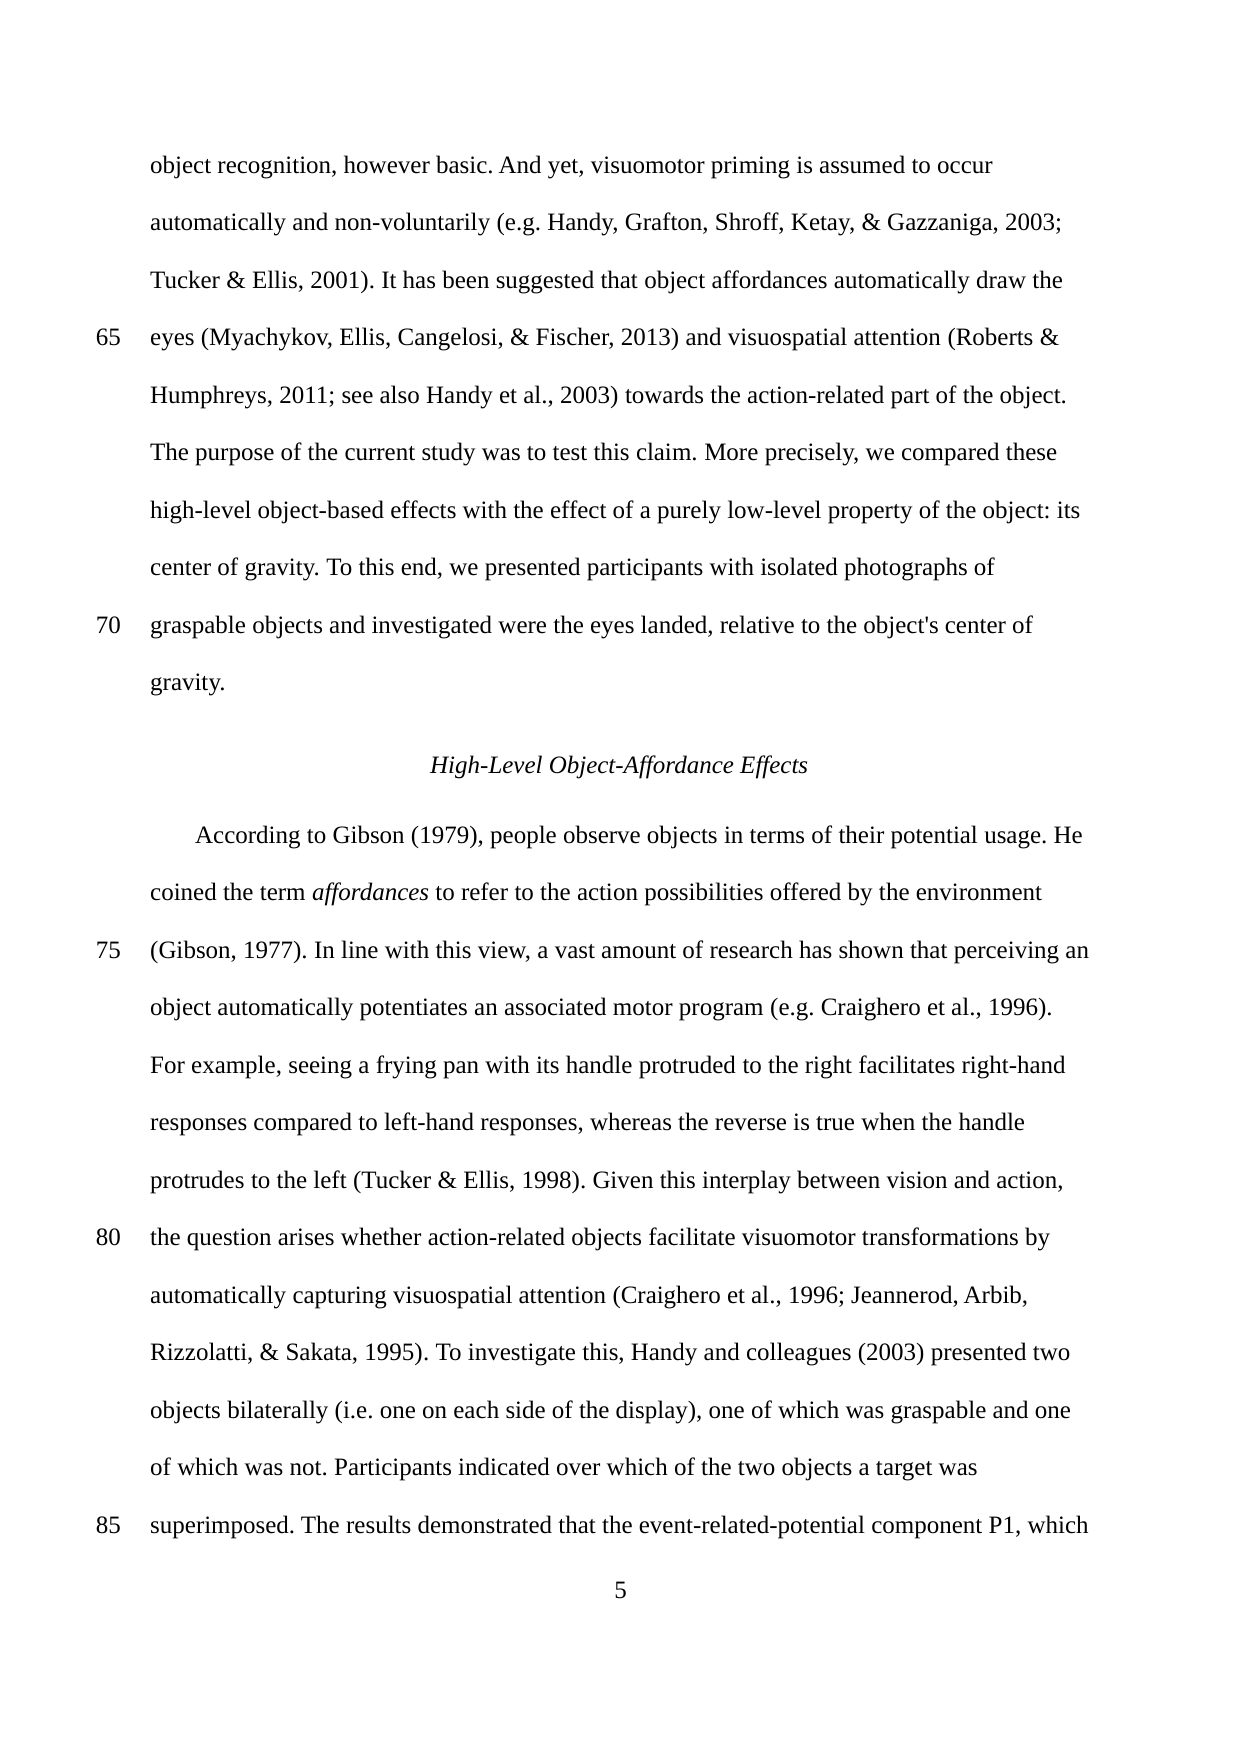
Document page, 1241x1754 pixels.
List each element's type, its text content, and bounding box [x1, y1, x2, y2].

text object recognition, however basic. And yet, visuomotor priming is assumed to occur automatically and non-voluntarily (e.g. Handy, Grafton, Shroff, Ketay, & Gazzaniga, 2003; Tucker & Ellis, 2001). It has been suggested that object affordances automatically draw the eyes (Myachykov, Ellis, Cangelosi, & Fischer, 2013) and visuospatial attention (Roberts & Humphreys, 2011; see also Handy et al., 2003) towards the action-related part of the object. The purpose of the current study was to test this claim. More precisely, we compared these high-level object-based effects with the effect of a purely low-level property of the object: its center of gravity. To this end, we presented participants with isolated photographs of graspable objects and investigated were the eyes landed, relative to the object's center of gravity. [150, 150, 1091, 696]
subtitle High-Level Object-Affordance Effects [150, 750, 1091, 779]
text According to Gibson (1979), people observe objects in terms of their potential usage. He coined the term affordances to refer to the action possibilities offered by the environment (Gibson, 1977). In line with this view, a vast amount of research has shown that perceiving an object automatically potentiates an associated motor program (e.g. Craighero et al., 1996). For example, seeing a frying pan with its handle protruded to the right facilitates right-hand responses compared to left-hand responses, whereas the reverse is true when the handle protrudes to the left (Tucker & Ellis, 1998). Given this interplay between vision and action, the question arises whether action-related objects facilitate visuomotor transformations by automatically capturing visuospatial attention (Craighero et al., 1996; Jeannerod, Arbib, Rizzolatti, & Sakata, 1995). To investigate this, Handy and colleagues (2003) presented two objects bilaterally (i.e. one on each side of the display), one of which was graspable and one of which was not. Participants indicated over which of the two objects a target was superimposed. The results demonstrated that the event-related-potential component P1, which [150, 820, 1091, 1539]
